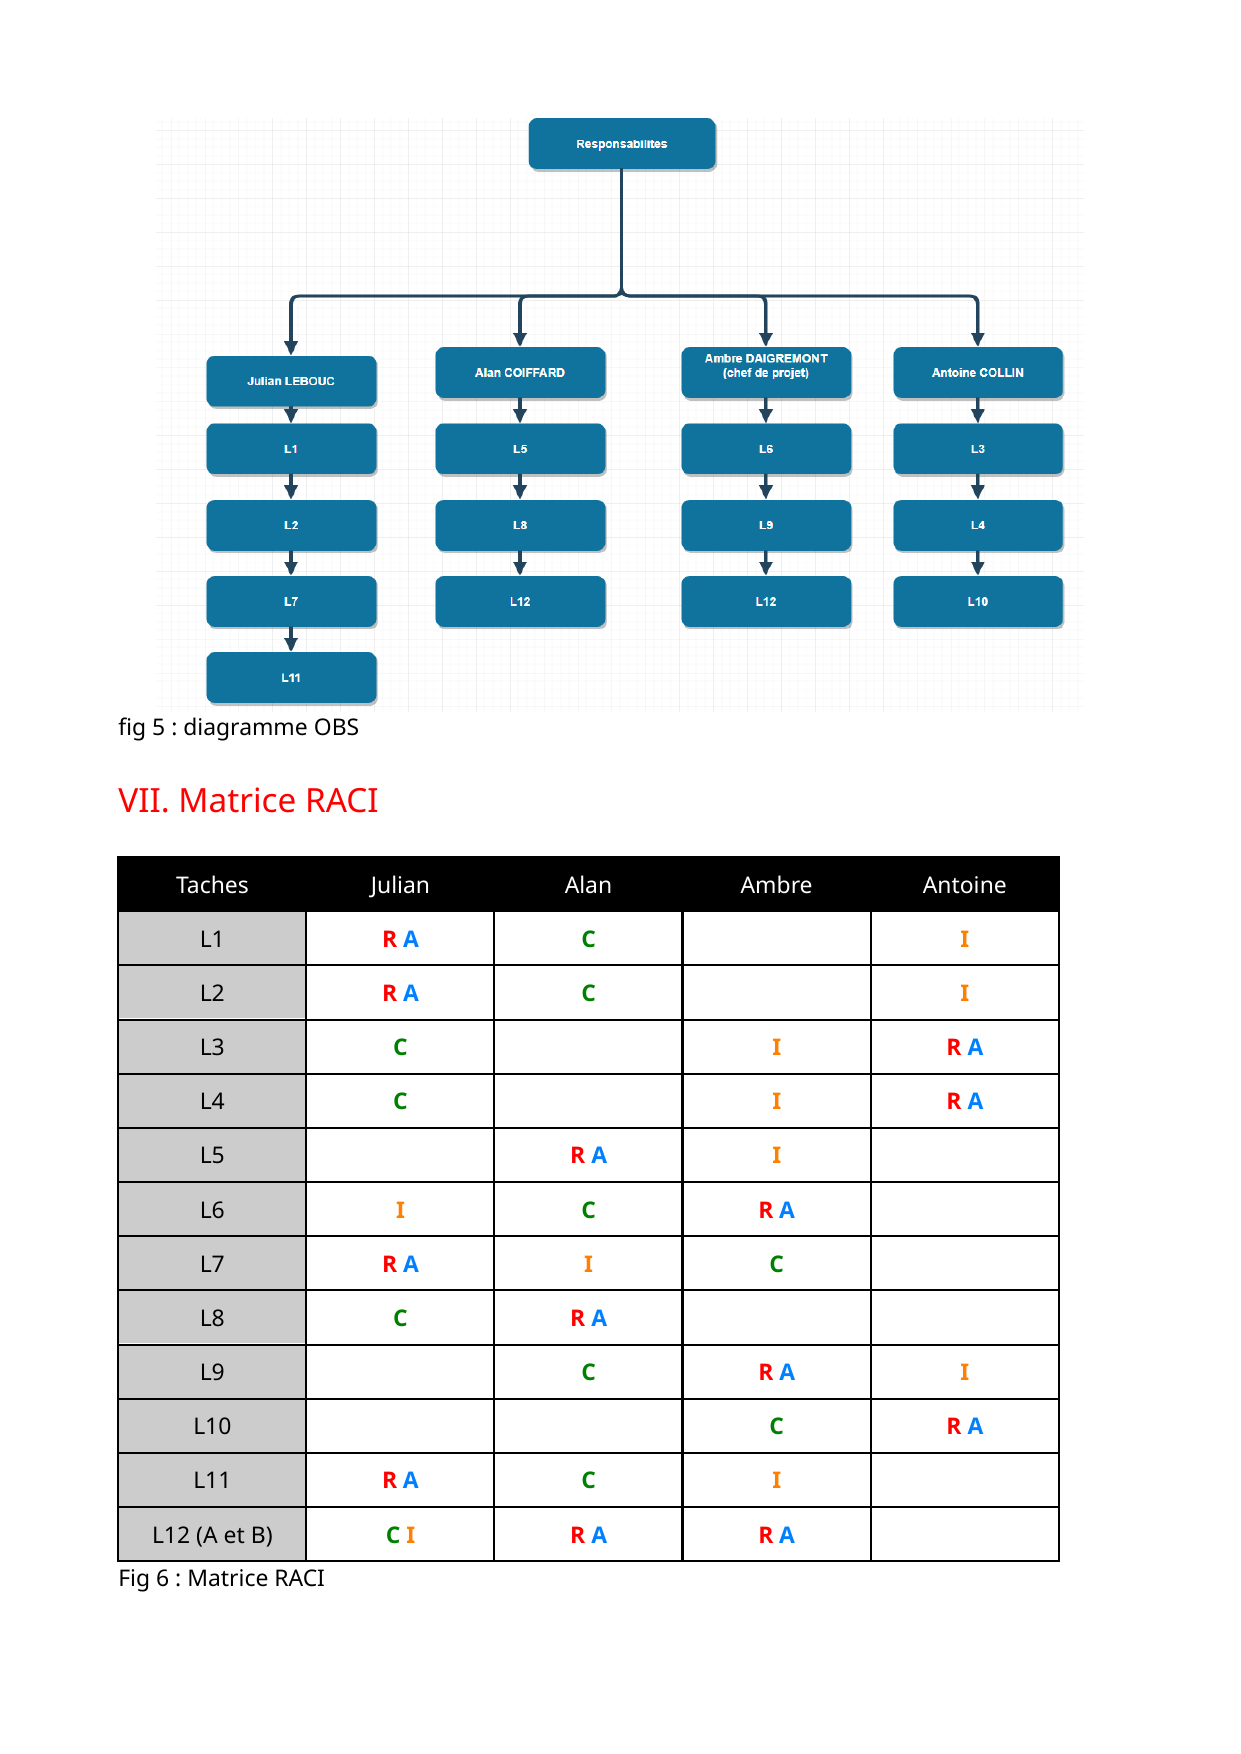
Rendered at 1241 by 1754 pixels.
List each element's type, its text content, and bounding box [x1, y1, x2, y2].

table_cell R A [684, 1183, 870, 1235]
table_cell L5 [119, 1129, 305, 1181]
table_header Ambre [684, 858, 870, 910]
table_header Julian [307, 858, 493, 910]
table_cell [495, 1400, 681, 1452]
table_cell C [684, 1237, 870, 1289]
table_cell C I [307, 1508, 493, 1560]
table_cell C [684, 1400, 870, 1452]
table_cell L7 [119, 1237, 305, 1289]
picture [156, 118, 1085, 712]
table_cell L8 [119, 1291, 305, 1343]
table_cell [872, 1183, 1058, 1235]
table_cell L10 [119, 1400, 305, 1452]
table_cell R A [684, 1346, 870, 1398]
table_cell L2 [119, 966, 305, 1018]
table_cell [495, 1075, 681, 1127]
table_cell C [495, 1346, 681, 1398]
table_header Taches [119, 858, 305, 910]
table_cell [684, 912, 870, 964]
table_cell [872, 1237, 1058, 1289]
table_cell L4 [119, 1075, 305, 1127]
table_cell R A [307, 912, 493, 964]
table_cell R A [495, 1291, 681, 1343]
table_cell R A [307, 1237, 493, 1289]
table_cell R A [684, 1508, 870, 1560]
text VII. Matrice RACI [118, 777, 1122, 822]
table_cell I [684, 1129, 870, 1181]
table_cell R A [495, 1508, 681, 1560]
table_cell L11 [119, 1454, 305, 1506]
text fig 5 : diagramme OBS [118, 118, 1122, 742]
table_cell R A [872, 1400, 1058, 1452]
text Fig 6 : Matrice RACI [118, 1562, 1122, 1593]
table_cell L6 [119, 1183, 305, 1235]
table_cell C [495, 1454, 681, 1506]
table_cell [684, 1291, 870, 1343]
table_header Antoine [872, 858, 1058, 910]
table_cell I [495, 1237, 681, 1289]
table_cell [684, 966, 870, 1018]
table_cell I [872, 966, 1058, 1018]
table_cell C [495, 1183, 681, 1235]
table_cell L12 (A et B) [119, 1508, 305, 1560]
table_cell C [307, 1291, 493, 1343]
table_header Alan [495, 858, 681, 910]
table_cell [872, 1129, 1058, 1181]
table_cell I [872, 1346, 1058, 1398]
table_cell I [684, 1454, 870, 1506]
table_cell [872, 1508, 1058, 1560]
table_cell R A [495, 1129, 681, 1181]
table_cell I [684, 1075, 870, 1127]
table_cell R A [872, 1075, 1058, 1127]
table_cell R A [307, 966, 493, 1018]
table_cell [872, 1454, 1058, 1506]
table_cell [872, 1291, 1058, 1343]
table_cell L9 [119, 1346, 305, 1398]
table_cell L3 [119, 1021, 305, 1073]
table_cell [307, 1400, 493, 1452]
table_cell I [872, 912, 1058, 964]
table_cell [307, 1129, 493, 1181]
table_cell C [307, 1021, 493, 1073]
table_cell [307, 1346, 493, 1398]
table_cell C [495, 912, 681, 964]
table_cell R A [872, 1021, 1058, 1073]
table_cell C [495, 966, 681, 1018]
table_cell [495, 1021, 681, 1073]
table_cell I [684, 1021, 870, 1073]
table_cell R A [307, 1454, 493, 1506]
table_cell I [307, 1183, 493, 1235]
table_cell C [307, 1075, 493, 1127]
table_cell L1 [119, 912, 305, 964]
